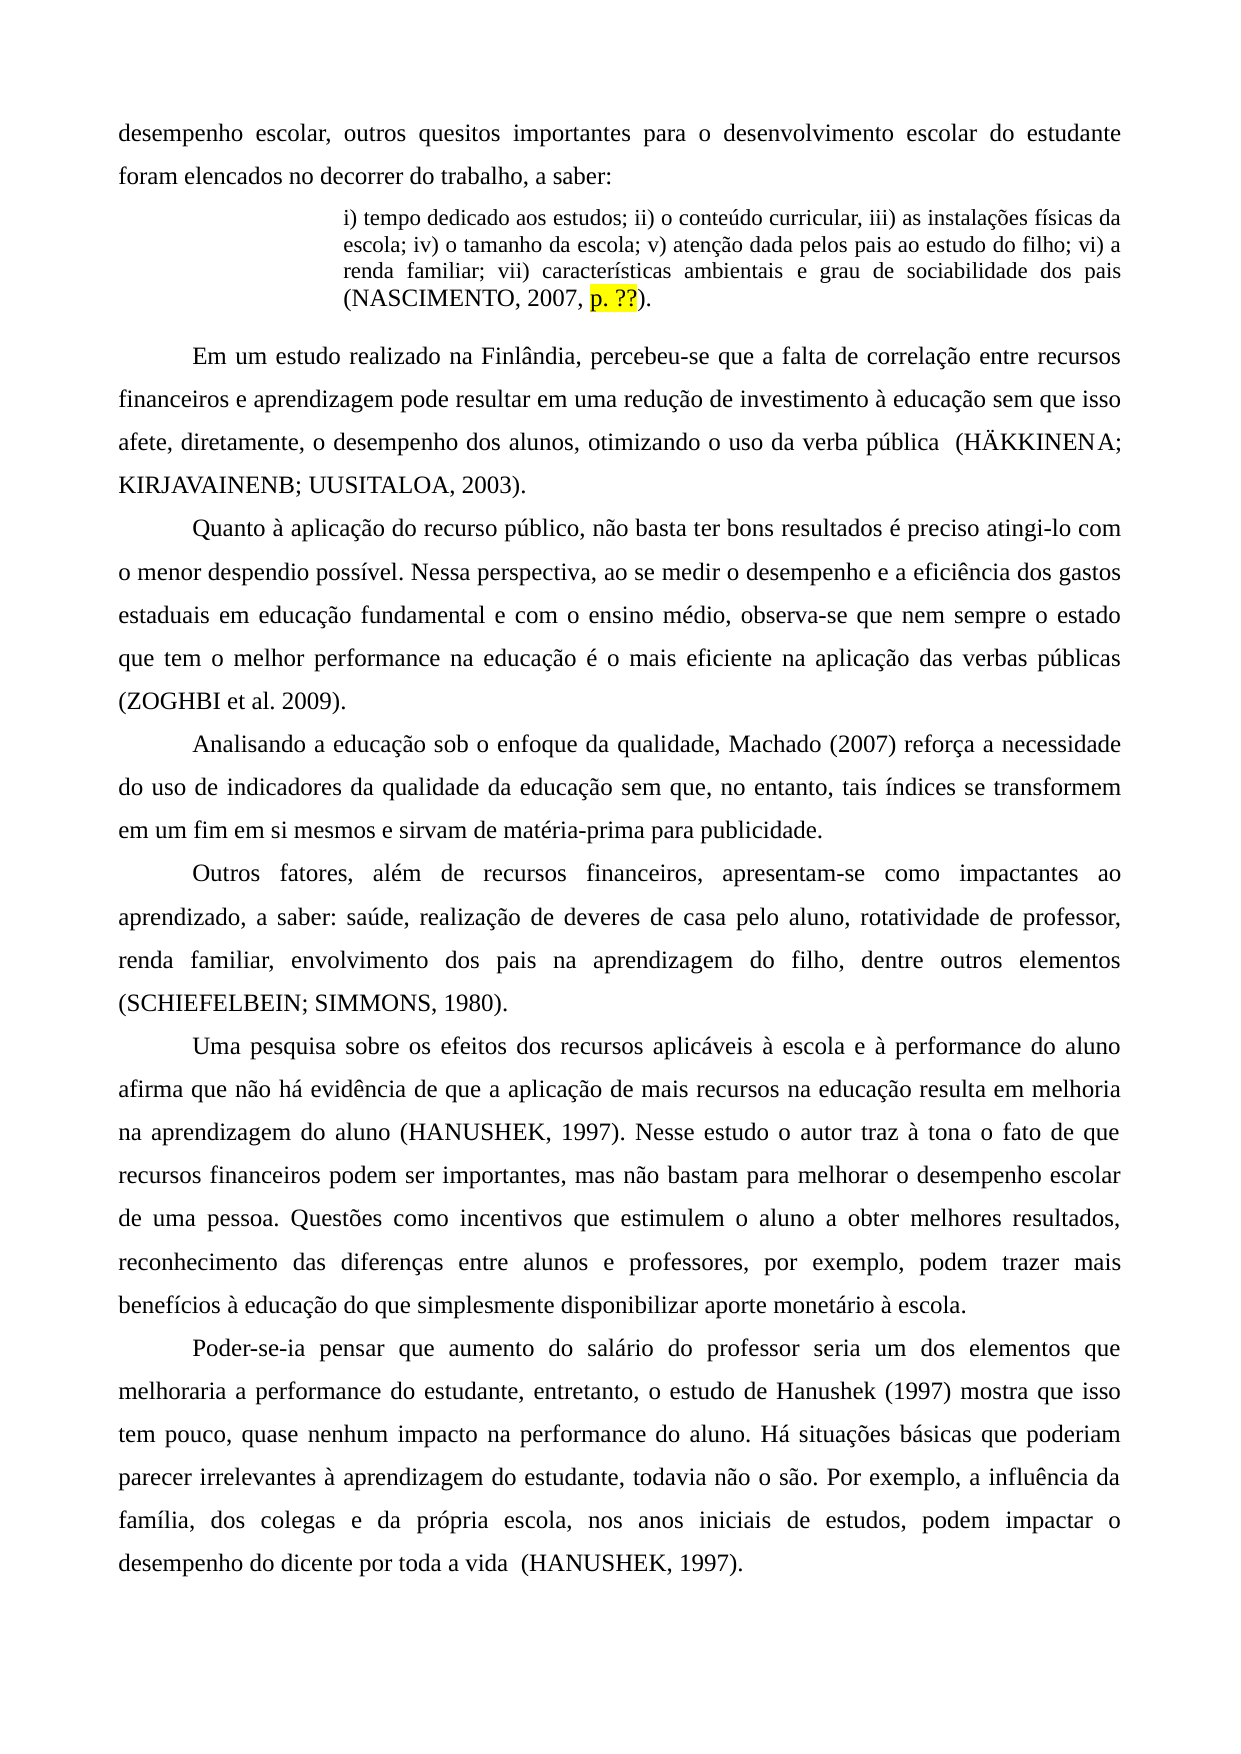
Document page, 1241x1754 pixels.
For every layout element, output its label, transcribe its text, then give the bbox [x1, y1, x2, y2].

text Em um estudo realizado na Finlândia, percebeu-se que a falta de correlação entre recursos financeiros e aprendizagem pode resultar em uma redução de investimento à educação sem que isso afete, diretamente, o desempenho dos alunos, otimizando o uso da verba pública (HÄKKINENA; KIRJAVAINENB; UUSITALOA, 2003). [118, 341, 1122, 499]
text Analisando a educação sob o enfoque da qualidade, Machado (2007) reforça a necessidade do uso de indicadores da qualidade da educação sem que, no entanto, tais índices se transformem em um fim em si mesmos e sirvam de matéria-prima para publicidade. [118, 729, 1122, 844]
text Poder-se-ia pensar que aumento do salário do professor seria um dos elementos que melhoraria a performance do estudante, entretanto, o estudo de Hanushek (1997) mostra que isso tem pouco, quase nenhum impacto na performance do aluno. Há situações básicas que poderiam parecer irrelevantes à aprendizagem do estudante, todavia não o são. Por exemplo, a influência da família, dos colegas e da própria escola, nos anos iniciais de estudos, podem impactar o desempenho do dicente por toda a vida (HANUSHEK, 1997). [118, 1333, 1122, 1577]
text i) tempo dedicado aos estudos; ii) o conteúdo curricular, iii) as instalações físicas da escola; iv) o tamanho da escola; v) atenção dada pelos pais ao estudo do filho; vi) a renda familiar; vii) características ambientais e grau de sociabilidade dos pais (NASCIMENTO, 2007, p. ??). [343, 204, 1122, 312]
text Uma pesquisa sobre os efeitos dos recursos aplicáveis à escola e à performance do aluno afirma que não há evidência de que a aplicação de mais recursos na educação resulta em melhoria na aprendizagem do aluno (HANUSHEK, 1997). Nesse estudo o autor traz à tona o fato de que recursos financeiros podem ser importantes, mas não bastam para melhorar o desempenho escolar de uma pessoa. Questões como incentivos que estimulem o aluno a obter melhores resultados, reconhecimento das diferenças entre alunos e professores, por exemplo, podem trazer mais benefícios à educação do que simplesmente disponibilizar aporte monetário à escola. [118, 1031, 1122, 1318]
text Outros fatores, além de recursos financeiros, apresentam-se como impactantes ao aprendizado, a saber: saúde, realização de deveres de casa pelo aluno, rotatividade de professor, renda familiar, envolvimento dos pais na aprendizagem do filho, dentre outros elementos (SCHIEFELBEIN; SIMMONS, 1980). [118, 858, 1122, 1017]
text Quanto à aplicação do recurso público, não basta ter bons resultados é preciso atingi-lo com o menor despendio possível. Nessa perspectiva, ao se medir o desempenho e a eficiência dos gastos estaduais em educação fundamental e com o ensino médio, observa-se que nem sempre o estado que tem o melhor performance na educação é o mais eficiente na aplicação das verbas públicas (ZOGHBI et al. 2009). [118, 513, 1122, 715]
text desempenho escolar, outros quesitos importantes para o desenvolvimento escolar do estudante foram elencados no decorrer do trabalho, a saber: [118, 118, 1122, 190]
